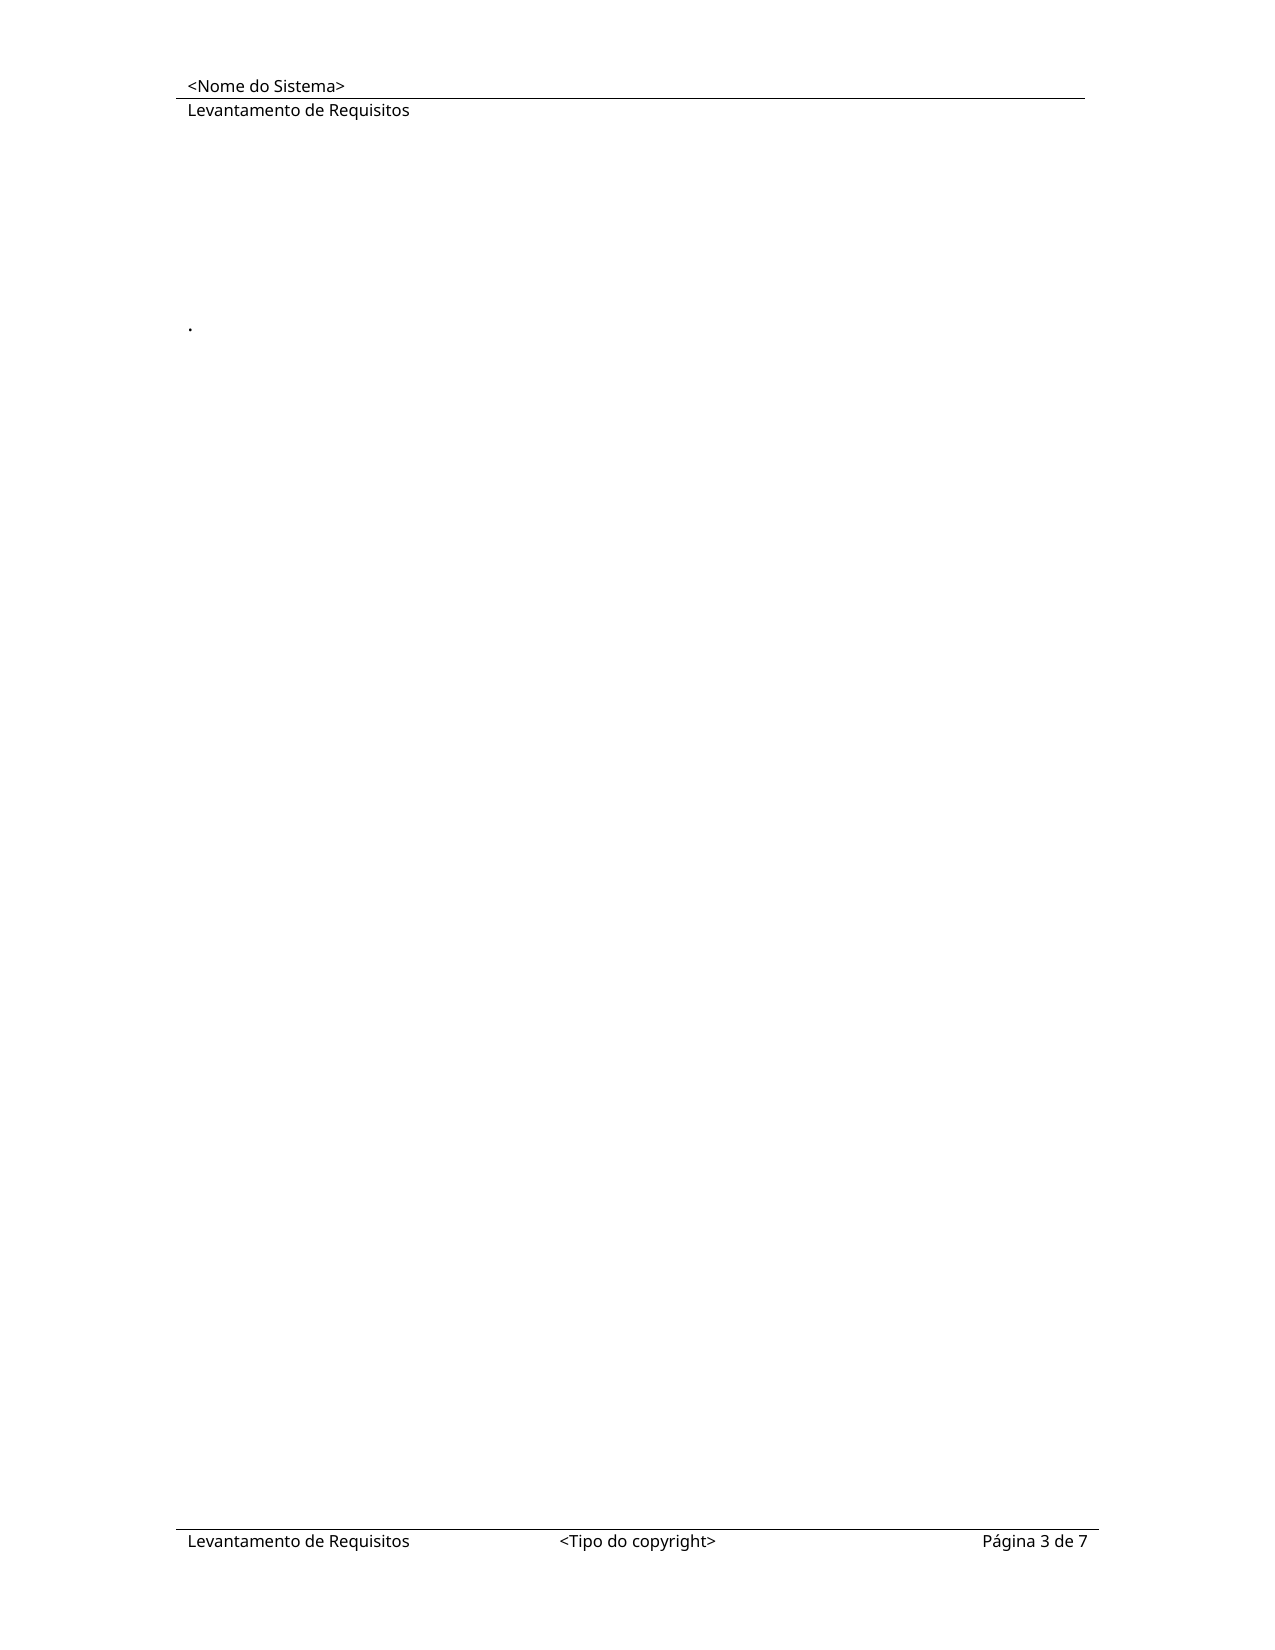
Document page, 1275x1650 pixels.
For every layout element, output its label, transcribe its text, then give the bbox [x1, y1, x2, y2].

text . [187, 309, 1087, 337]
